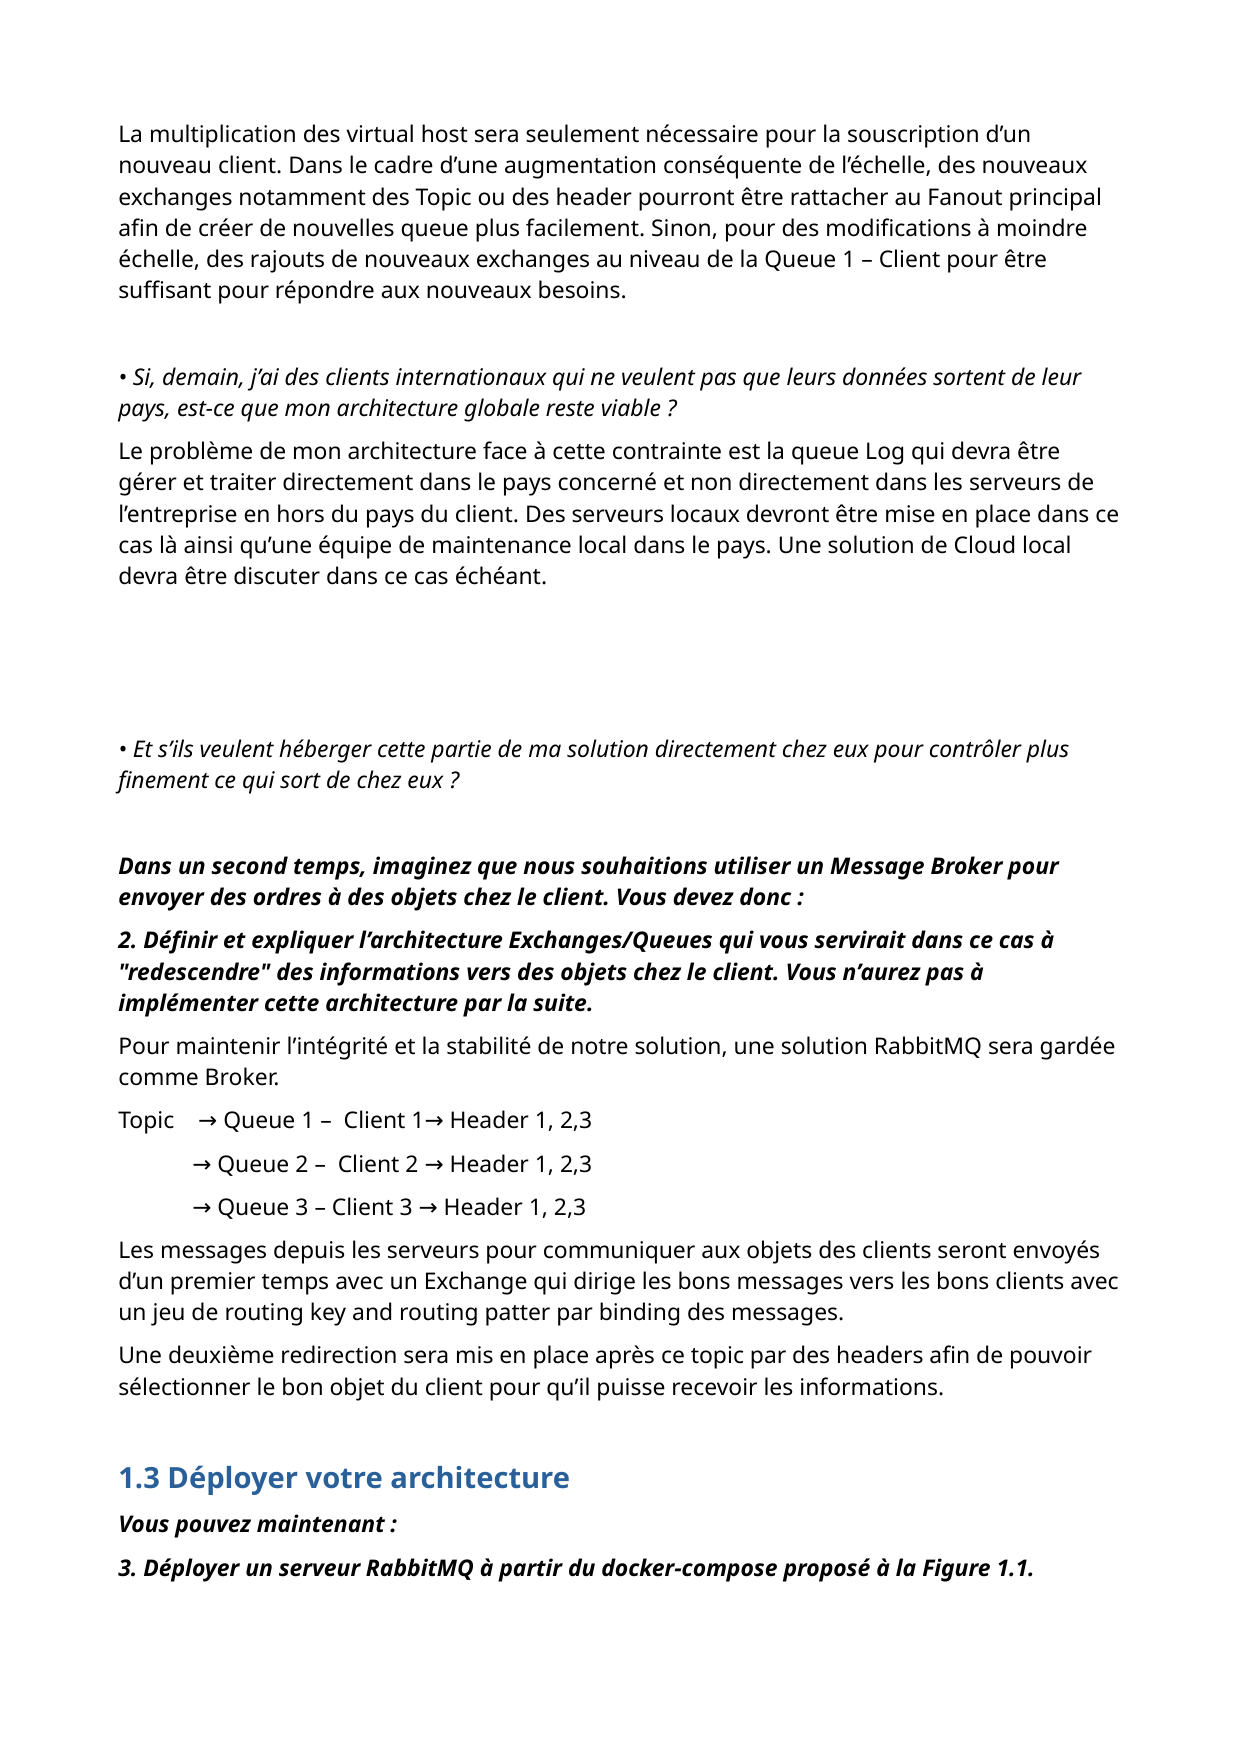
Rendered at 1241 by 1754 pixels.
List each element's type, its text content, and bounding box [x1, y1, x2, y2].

text • Si, demain, j’ai des clients internationaux qui ne veulent pas que leurs données sortent de leur pays, est-ce que mon architecture globale reste viable ? [118, 361, 1122, 423]
text → Queue 3 – Client 3 → Header 1, 2,3 [118, 1191, 1122, 1222]
text Une deuxième redirection sera mis en place après ce topic par des headers afin de pouvoir sélectionner le bon objet du client pour qu’il puisse recevoir les informations. [118, 1339, 1122, 1402]
text Vous pouvez maintenant : [118, 1508, 1122, 1540]
text • Et s’ils veulent héberger cette partie de ma solution directement chez eux pour contrôler plus finement ce qui sort de chez eux ? [118, 732, 1122, 795]
text Pour maintenir l’intégrité et la stabilité de notre solution, une solution RabbitMQ sera gardée comme Broker. [118, 1030, 1122, 1092]
text 3. Déployer un serveur RabbitMQ à partir du docker-compose proposé à la Figure 1.1. [118, 1552, 1122, 1583]
text Dans un second temps, imaginez que nous souhaitions utiliser un Message Broker pour envoyer des ordres à des objets chez le client. Vous devez donc : [118, 850, 1122, 912]
text La multiplication des virtual host sera seulement nécessaire pour la souscription d’un nouveau client. Dans le cadre d’une augmentation conséquente de l’échelle, des nouveaux exchanges notamment des Topic ou des header pourront être rattacher au Fanout principal afin de créer de nouvelles queue plus facilement. Sinon, pour des modifications à moindre échelle, des rajouts de nouveaux exchanges au niveau de la Queue 1 – Client pour être suffisant pour répondre aux nouveaux besoins. [118, 118, 1122, 306]
text → Queue 2 – Client 2 → Header 1, 2,3 [118, 1147, 1122, 1179]
text Le problème de mon architecture face à cette contrainte est la queue Log qui devra être gérer et traiter directement dans le pays concerné et non directement dans les serveurs de l’entreprise en hors du pays du client. Des serveurs locaux devront être mise en place dans ce cas là ainsi qu’une équipe de maintenance local dans le pays. Une solution de Cloud local devra être discuter dans ce cas échéant. [118, 435, 1122, 591]
text Les messages depuis les serveurs pour communiquer aux objets des clients seront envoyés d’un premier temps avec un Exchange qui dirige les bons messages vers les bons clients avec un jeu de routing key and routing patter par binding des messages. [118, 1234, 1122, 1327]
text Topic → Queue 1 – Client 1→ Header 1, 2,3 [118, 1104, 1122, 1136]
text 2. Définir et expliquer l’architecture Exchanges/Queues qui vous servirait dans ce cas à "redescendre" des informations vers des objets chez le client. Vous n’aurez pas à implémenter cette architecture par la suite. [118, 924, 1122, 1018]
text 1.3 Déployer votre architecture [118, 1457, 1122, 1497]
